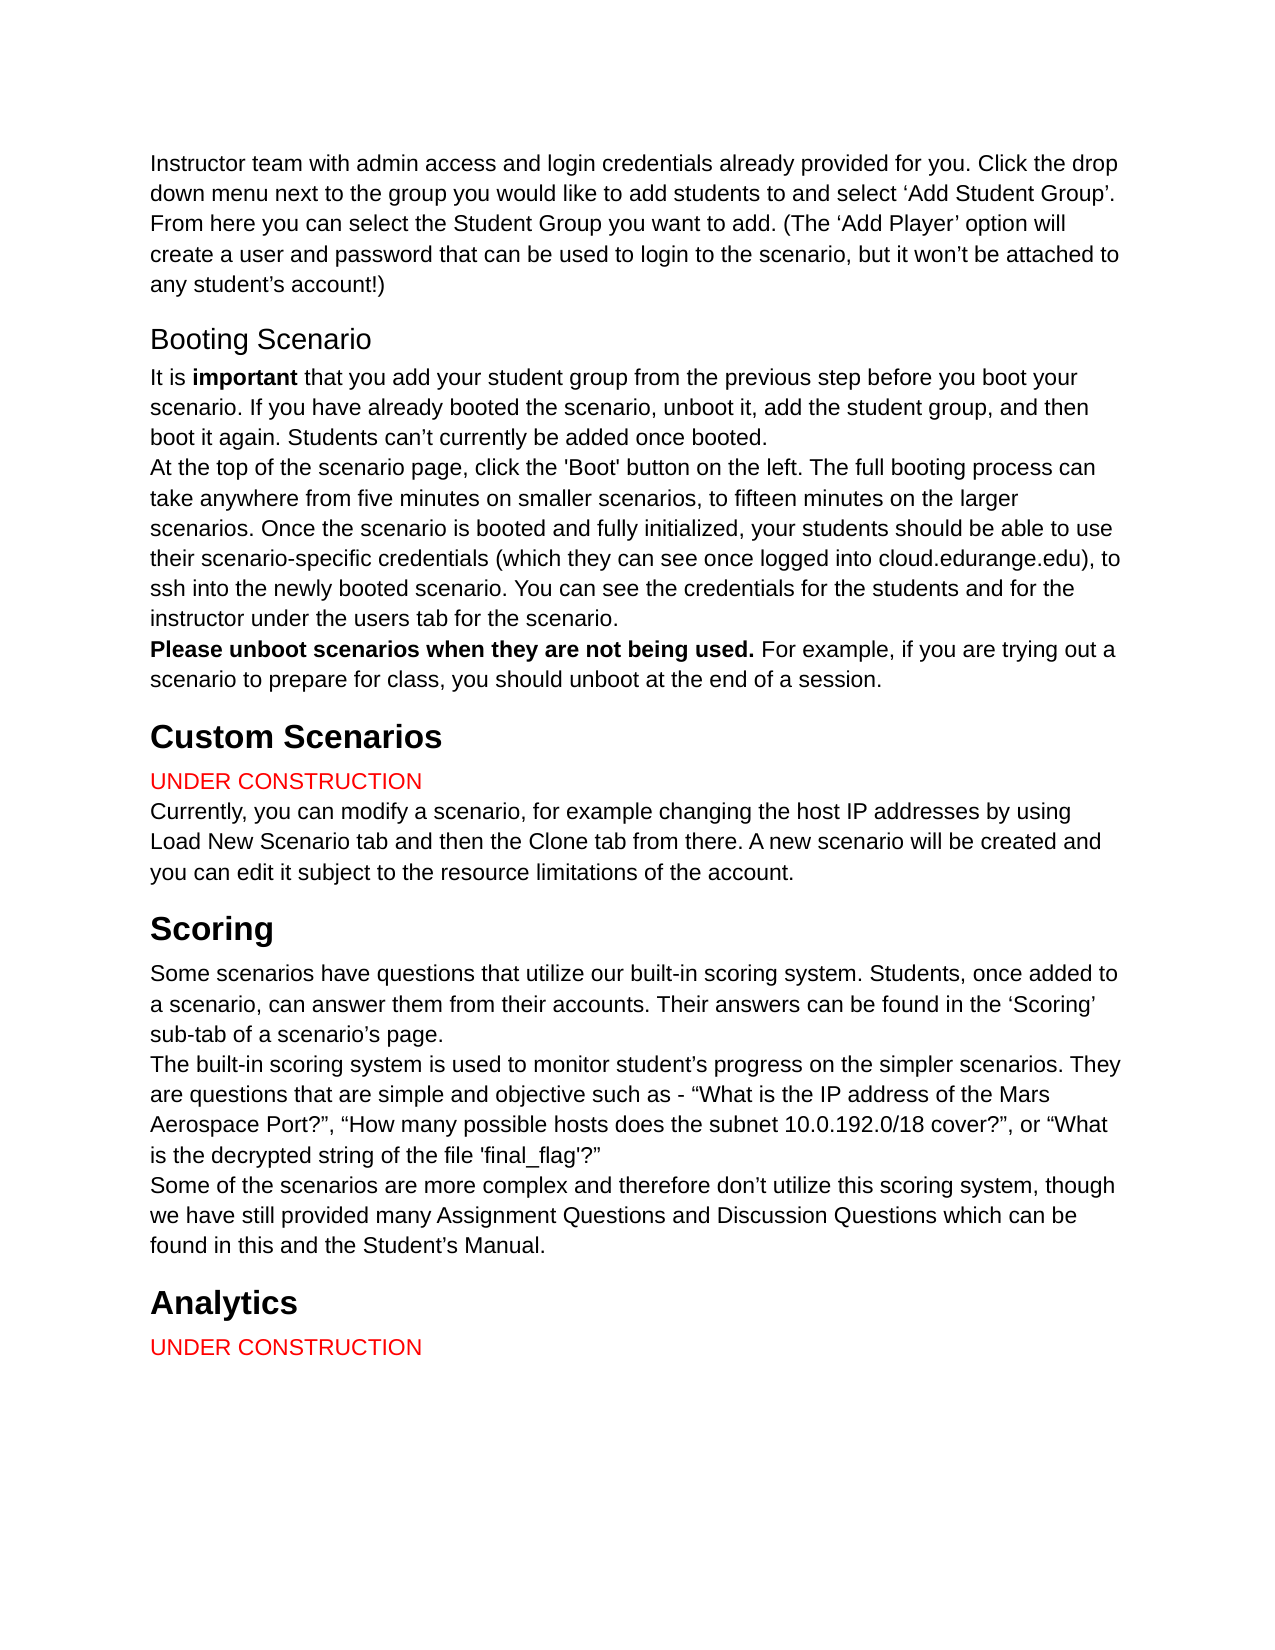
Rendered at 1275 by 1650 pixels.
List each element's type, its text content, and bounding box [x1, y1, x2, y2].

subtitle Booting Scenario [150, 322, 1125, 355]
text At the top of the scenario page, click the 'Boot' button on the left. The full booting process can take anywhere from five minutes on smaller scenarios, to fifteen minutes on the larger scenarios. Once the scenario is booted and fully initialized, your students should be able to use their scenario-specific credentials (which they can see once logged into cloud.edurange.edu), to ssh into the newly booted scenario. You can see the credentials for the students and for the instructor under the users tab for the scenario. [150, 454, 1125, 632]
subtitle Custom Scenarios [150, 717, 1125, 755]
text The built-in scoring system is used to monitor student’s progress on the simpler scenarios. They are questions that are simple and objective such as - “What is the IP address of the Mars Aerospace Port?”, “How many possible hosts does the subnet 10.0.192.0/18 cover?”, or “What is the decrypted string of the file 'final_flag'?” [150, 1051, 1125, 1168]
text Some of the scenarios are more complex and therefore don’t utilize this scoring system, though we have still provided many Assignment Questions and Discussion Questions which can be found in this and the Student’s Manual. [150, 1172, 1125, 1259]
text Instructor team with admin access and login credentials already provided for you. Click the drop down menu next to the group you would like to add students to and select ‘Add Student Group’. From here you can select the Student Group you want to add. (The ‘Add Player’ option will create a user and password that can be used to login to the scenario, but it won’t be attached to any student’s account!) [150, 150, 1125, 297]
subtitle Analytics [150, 1283, 1125, 1322]
text UNDER CONSTRUCTION [150, 1334, 1125, 1361]
text Currently, you can modify a scenario, for example changing the host IP addresses by using Load New Scenario tab and then the Clone tab from there. A new scenario will be created and you can edit it subject to the resource limitations of the account. [150, 798, 1125, 885]
subtitle Scoring [150, 909, 1125, 948]
text UNDER CONSTRUCTION [150, 768, 1125, 794]
text It is important that you add your student group from the previous step before you boot your scenario. If you have already booted the scenario, unboot it, add the student group, and then boot it again. Students can’t currently be added once booted. [150, 364, 1125, 451]
text Please unboot scenarios when they are not being used. For example, if you are trying out a scenario to prepare for class, you should unboot at the end of a session. [150, 636, 1125, 692]
text Some scenarios have questions that utilize our built-in scoring system. Students, once added to a scenario, can answer them from their accounts. Their answers can be found in the ‘Scoring’ sub-tab of a scenario’s page. [150, 960, 1125, 1047]
